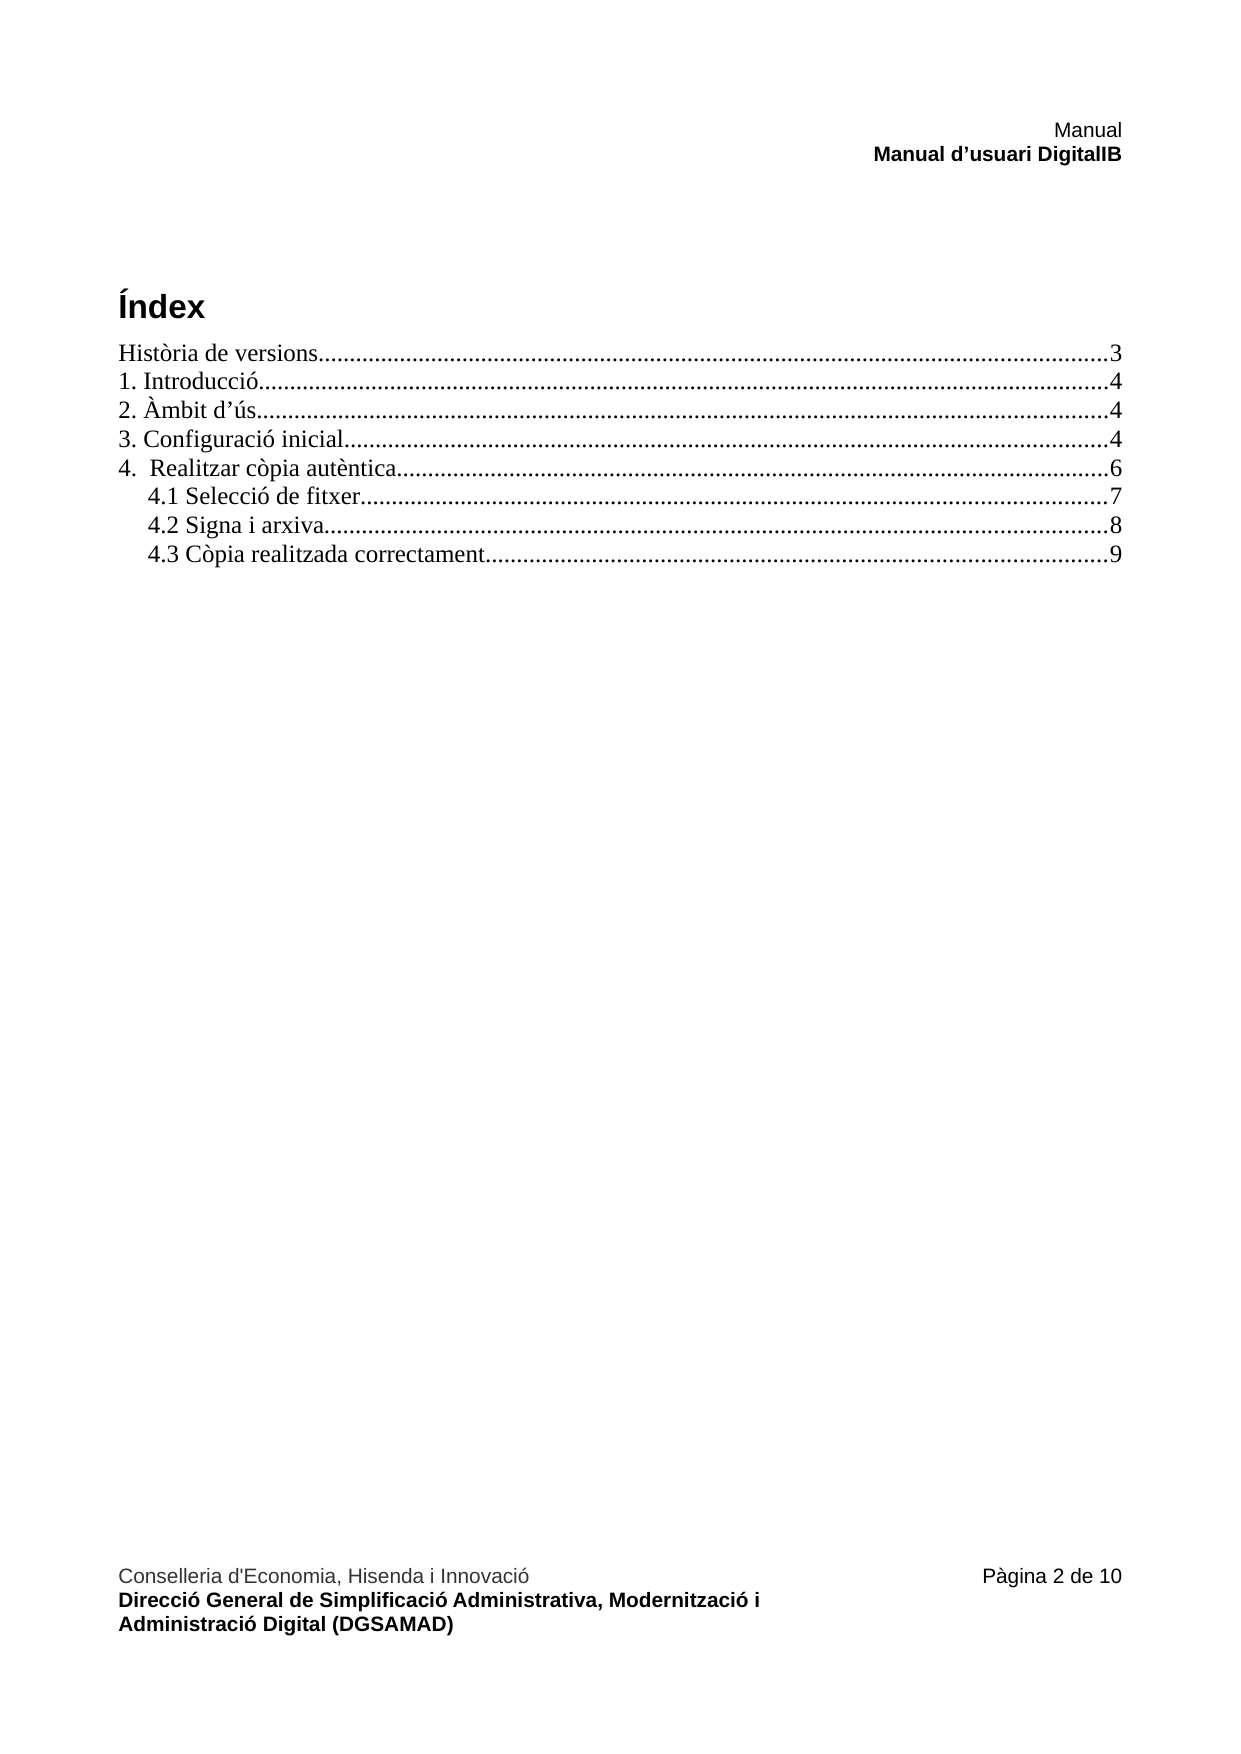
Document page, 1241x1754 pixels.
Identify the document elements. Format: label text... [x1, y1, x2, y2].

text Història de versions 3 [118, 338, 1122, 366]
subtitle Índex [118, 287, 1122, 325]
text 4.2 Signa i arxiva 8 [148, 510, 1122, 539]
text 1. Introducció 4 [118, 366, 1122, 395]
text 4.1 Selecció de fitxer 7 [148, 481, 1122, 510]
text 4. Realitzar còpia autèntica 6 [118, 453, 1122, 481]
text 3. Configuració inicial 4 [118, 424, 1122, 453]
text 4.3 Còpia realitzada correctament 9 [148, 539, 1122, 568]
text 2. Àmbit d’ús 4 [118, 395, 1122, 424]
